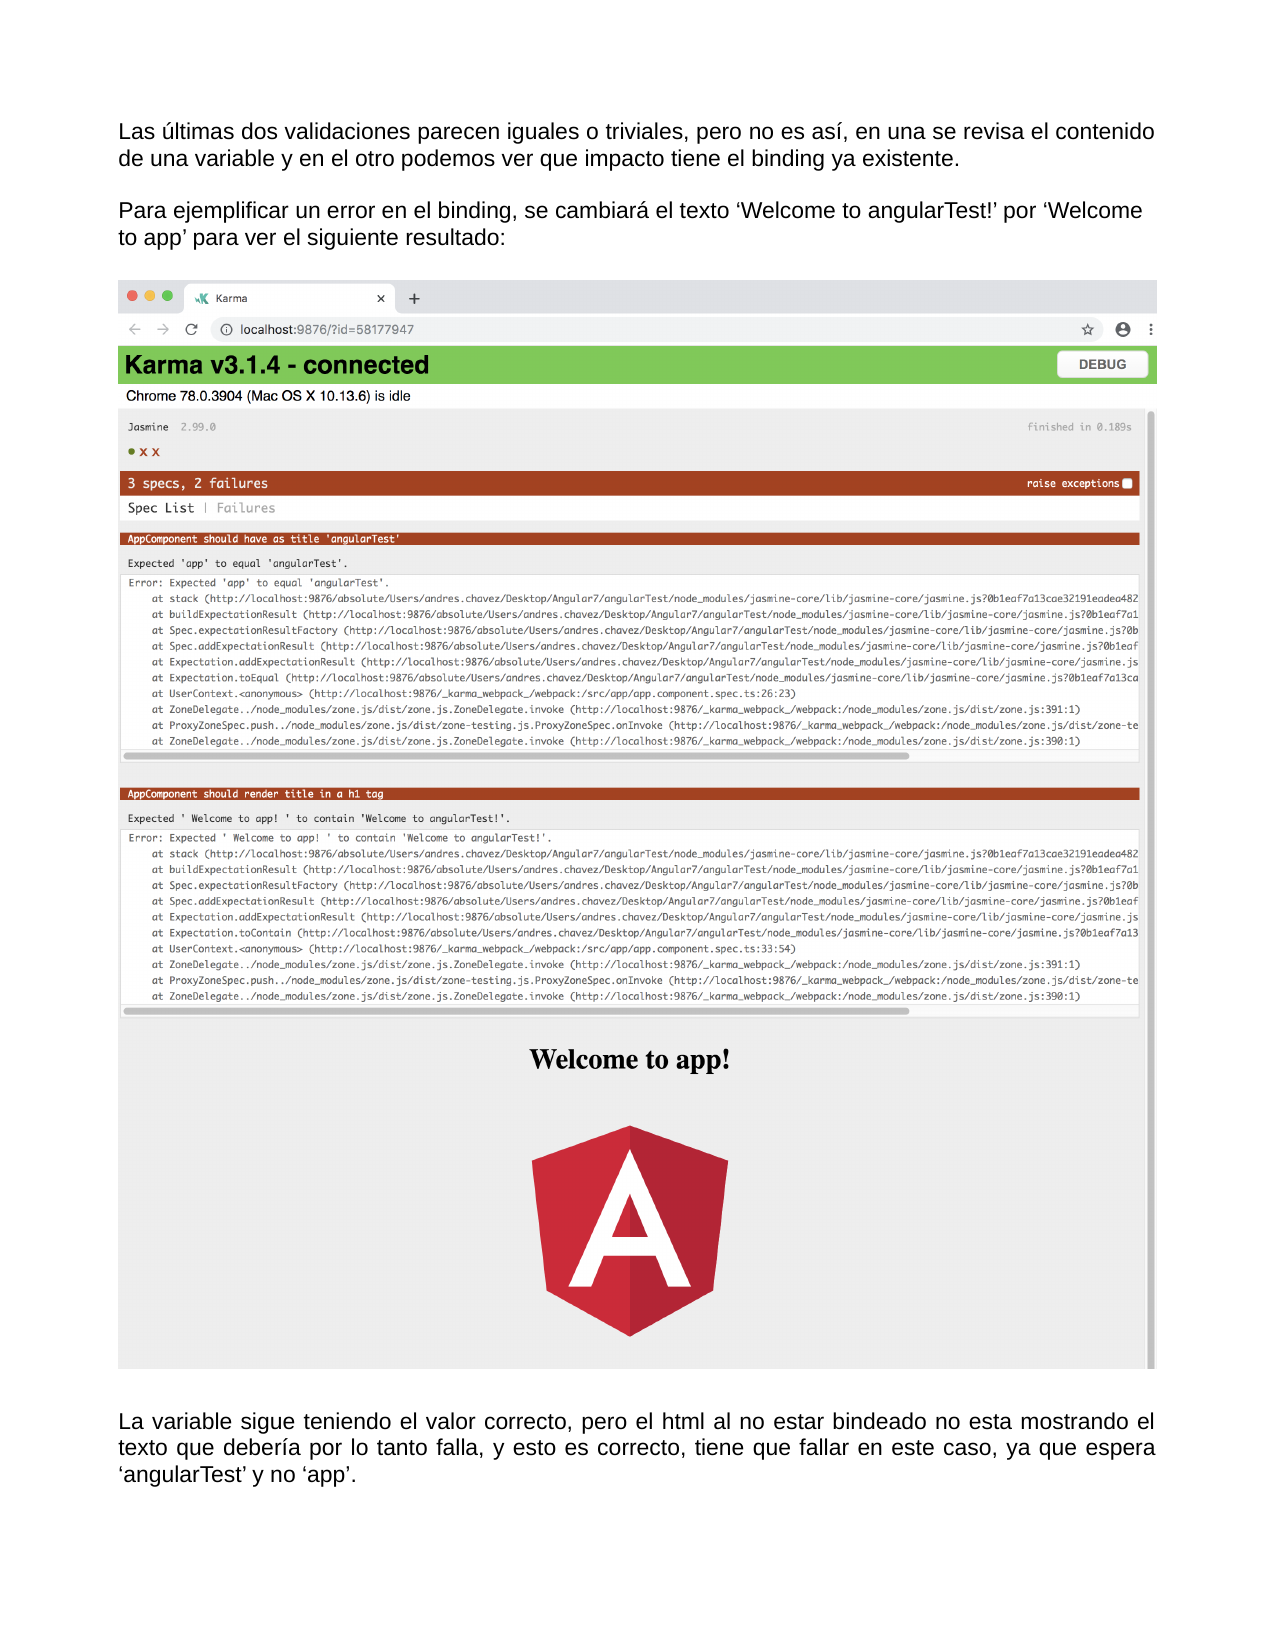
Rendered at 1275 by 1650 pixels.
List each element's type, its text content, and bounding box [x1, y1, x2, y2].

text Para ejemplificar un error en el binding, se cambiará el texto ‘Welcome to angularTest!’ por ‘Welcome to app’ para ver el siguiente resultado: [118, 197, 1157, 250]
text Las últimas dos validaciones parecen iguales o triviales, pero no es así, en una se revisa el contenido de una variable y en el otro podemos ver que impacto tiene el binding ya existente. [118, 118, 1157, 171]
picture [118, 280, 1157, 1369]
text La variable sigue teniendo el valor correcto, pero el html al no estar bindeado no esta mostrando el texto que debería por lo tanto falla, y esto es correcto, tiene que fallar en este caso, ya que espera ‘angularTest’ y no ‘app’. [118, 1408, 1157, 1487]
